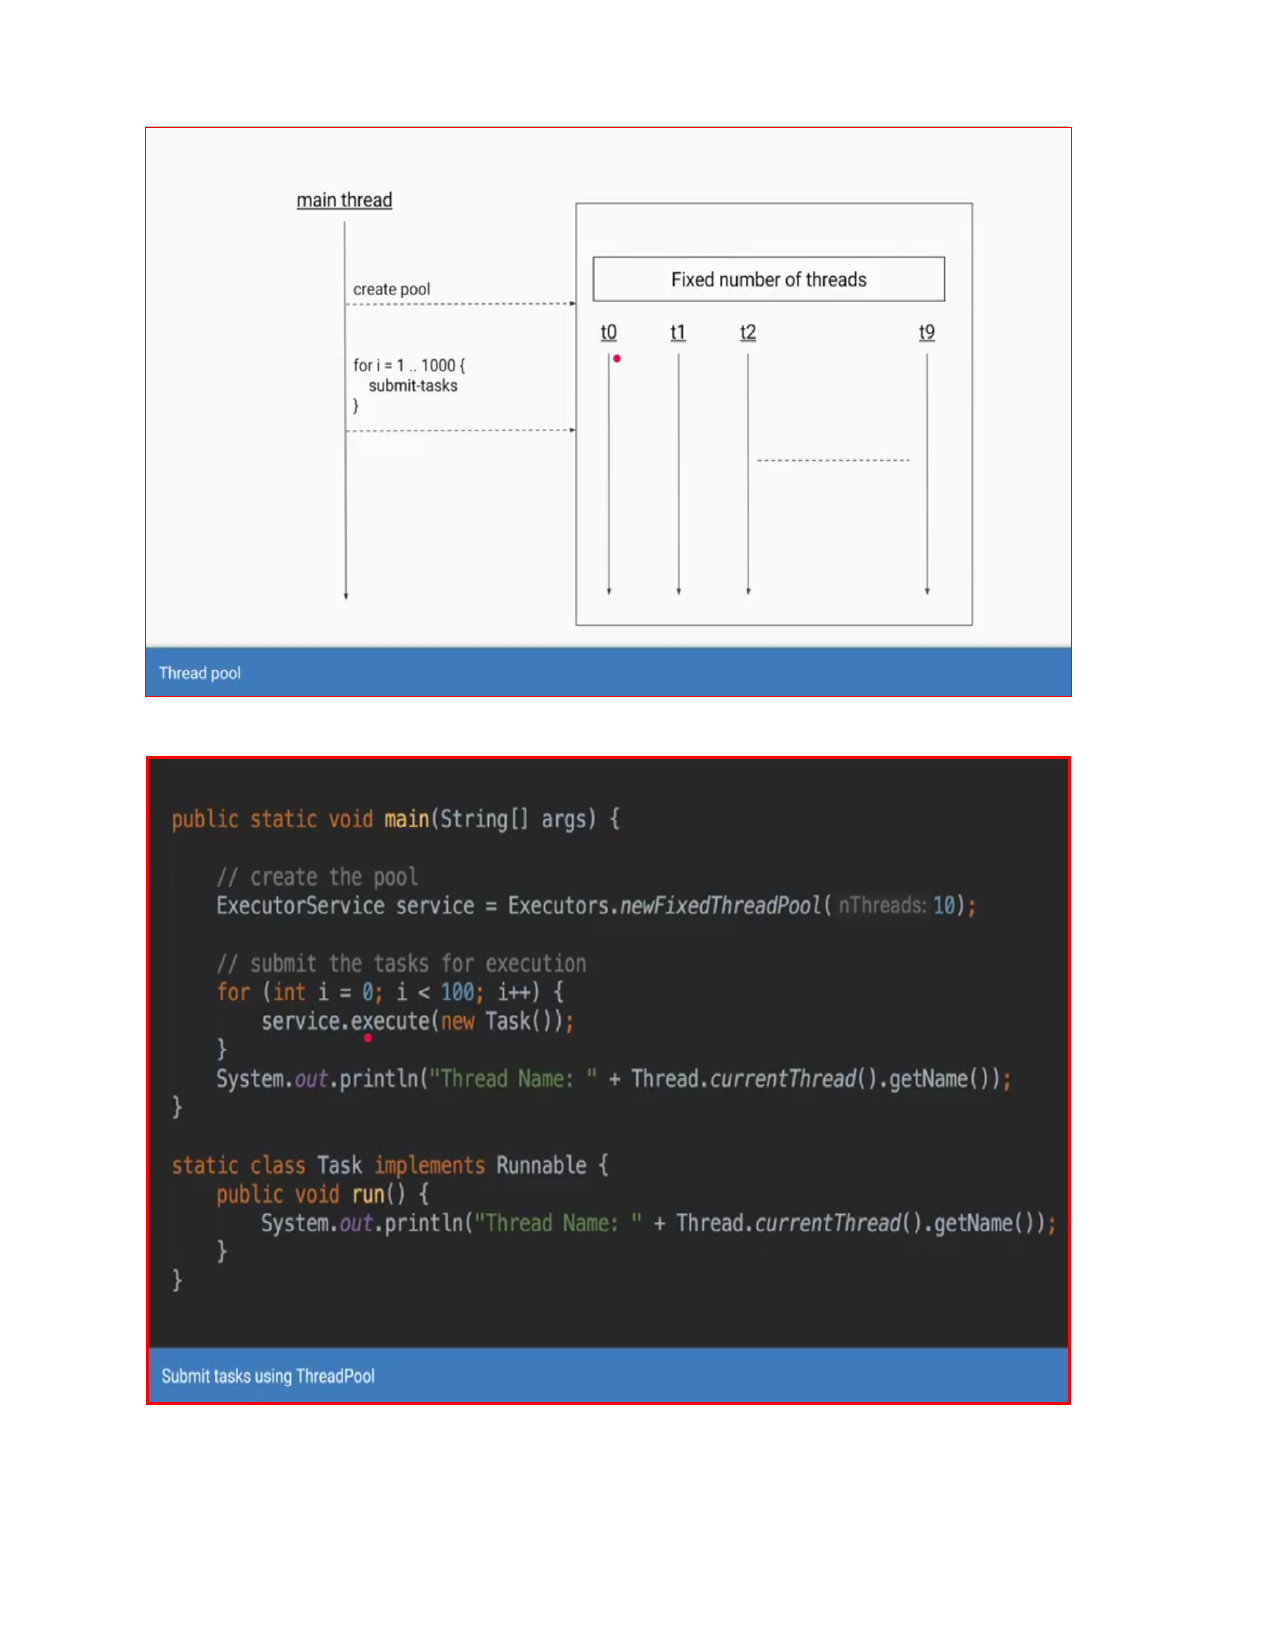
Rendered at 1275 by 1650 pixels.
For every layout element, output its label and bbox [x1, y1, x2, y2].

picture [149, 759, 1068, 1402]
picture [146, 128, 1071, 696]
